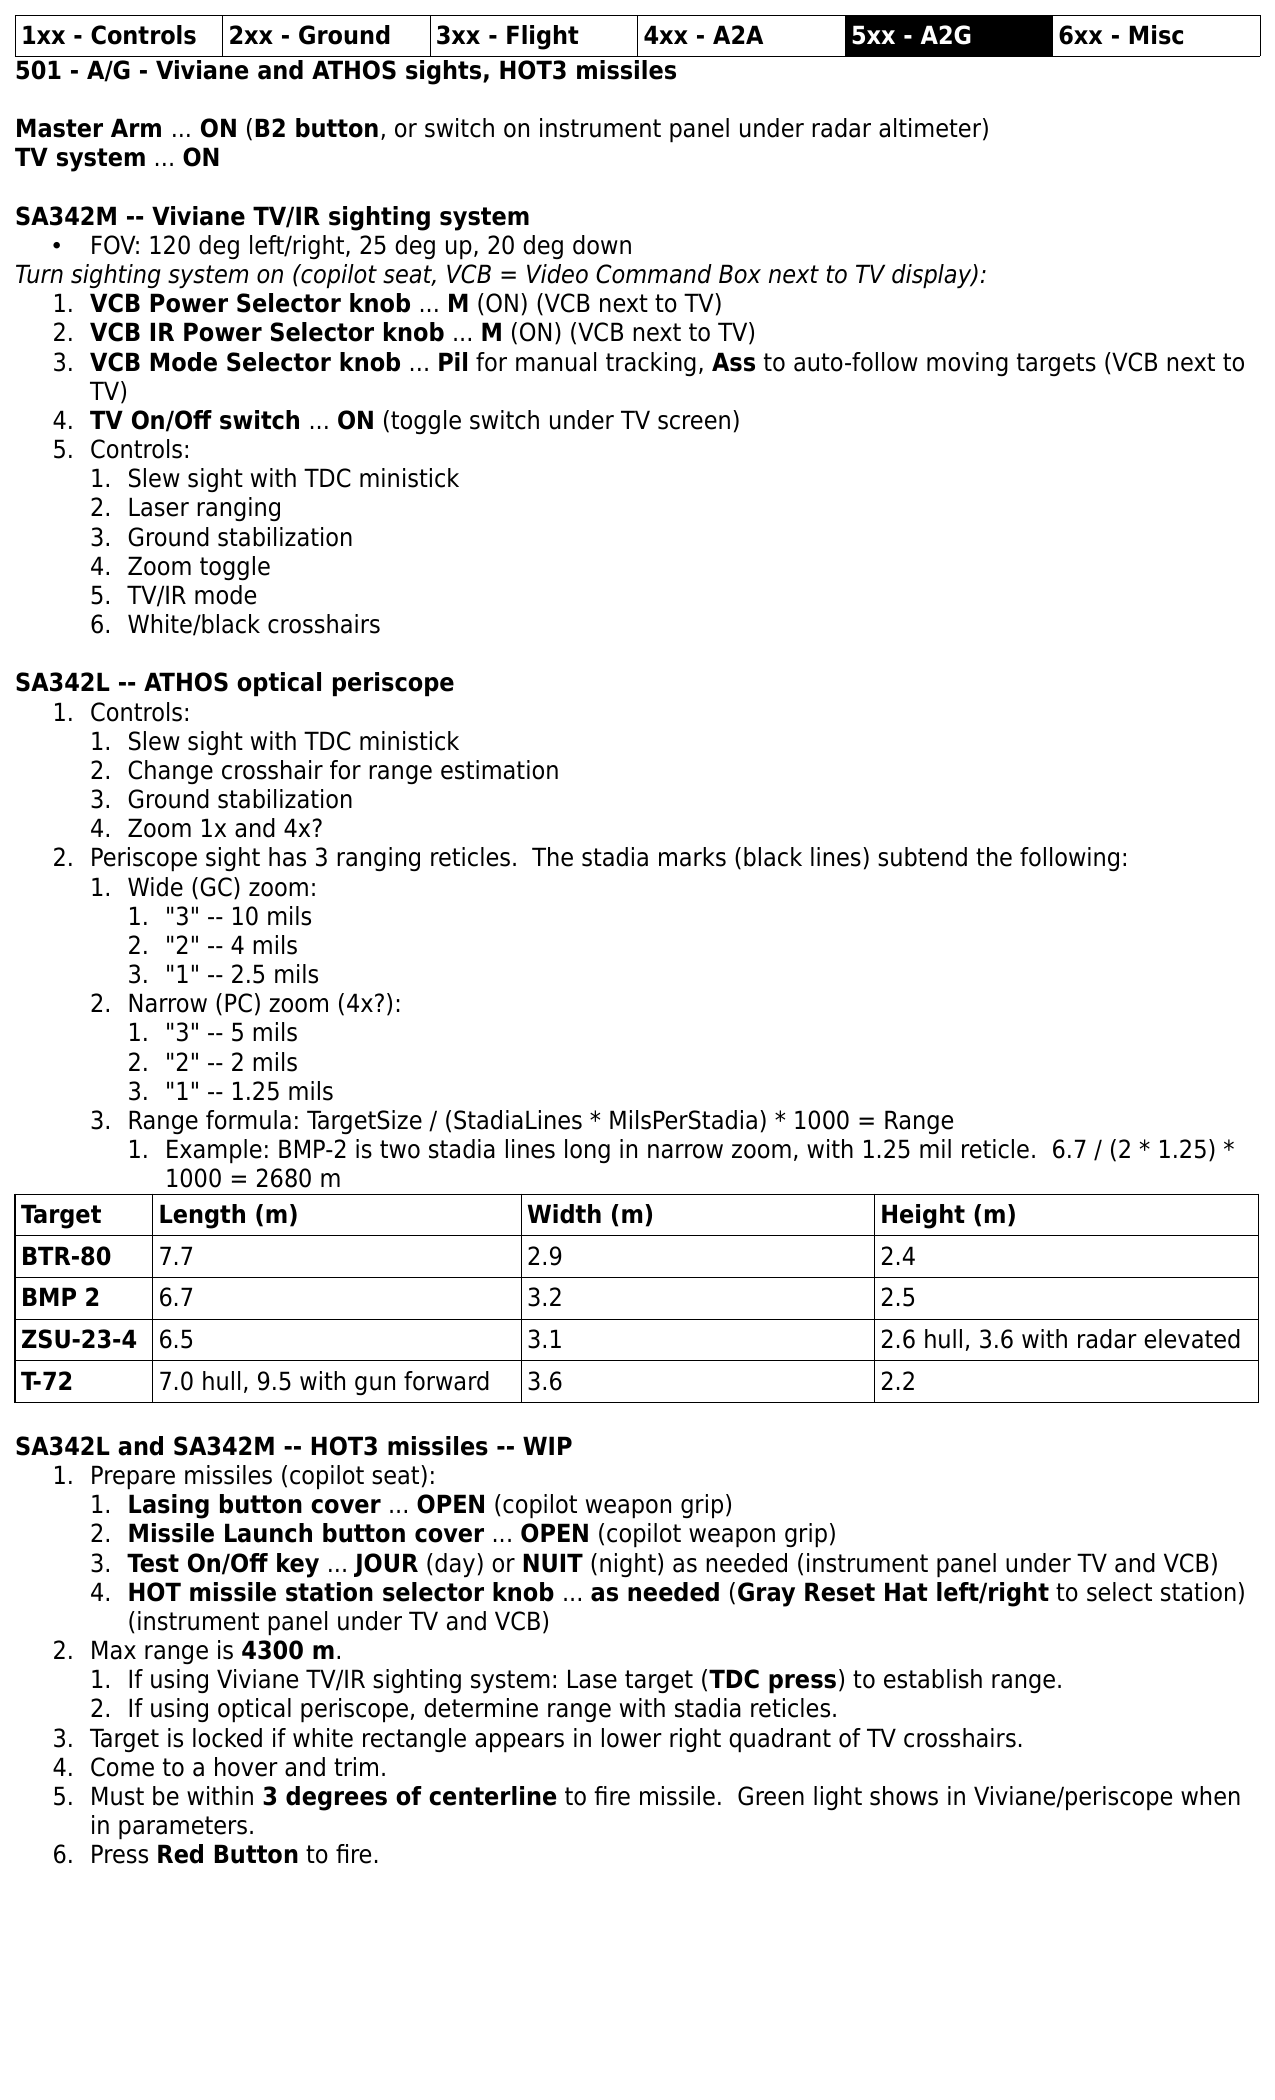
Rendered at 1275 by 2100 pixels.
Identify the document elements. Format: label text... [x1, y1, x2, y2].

table_cell BMP 2 [16, 1278, 152, 1318]
table_cell 3.6 [522, 1361, 874, 1402]
list VCB Mode Selector knob ... Pil for manual tracking, Ass to auto-follow moving targets (VCB next to TV) [52, 348, 1260, 406]
text Turn sighting system on (copilot seat, VCB = Video Command Box next to TV display): [15, 260, 1260, 289]
list Slew sight with TDC ministick [90, 464, 1260, 493]
list If using optical periscope, determine range with stadia reticles. [90, 1694, 1260, 1724]
list TV On/Off switch ... ON (toggle switch under TV screen) [52, 406, 1260, 435]
text Master Arm ... ON (B2 button, or switch on instrument panel under radar altimeter) [15, 114, 1260, 143]
table_cell 2.5 [875, 1278, 1258, 1318]
table_cell 7.7 [153, 1236, 521, 1277]
list Lasing button cover ... OPEN (copilot weapon grip) [90, 1490, 1260, 1519]
table_header 3xx - Flight [431, 16, 637, 56]
list If using Viviane TV/IR sighting system: Lase target (TDC press) to establish range. [90, 1665, 1260, 1694]
list HOT missile station selector knob ... as needed (Gray Reset Hat left/right to select station) (instrument panel under TV and VCB) [90, 1578, 1260, 1636]
table_header 5xx - A2G [846, 16, 1052, 56]
list "3" -- 10 mils [127, 902, 1260, 931]
table_header 1xx - Controls [16, 16, 222, 56]
list TV/IR mode [90, 581, 1260, 610]
table_header 2xx - Ground [223, 16, 430, 56]
list VCB Power Selector knob ... M (ON) (VCB next to TV) [52, 289, 1260, 318]
list Example: BMP-2 is two stadia lines long in narrow zoom, with 1.25 mil reticle. 6.7 / (2 * 1.25) * 1000 = 2680 m [127, 1135, 1260, 1193]
list "1" -- 2.5 mils [127, 960, 1260, 989]
list Must be within 3 degrees of centerline to fire missile. Green light shows in Viviane/periscope when in parameters. [52, 1782, 1260, 1840]
table_cell 3.1 [522, 1320, 874, 1360]
table_cell BTR-80 [16, 1236, 152, 1277]
table_cell 3.2 [522, 1278, 874, 1318]
list Missile Launch button cover ... OPEN (copilot weapon grip) [90, 1519, 1260, 1549]
list "2" -- 2 mils [127, 1048, 1260, 1077]
list Press Red Button to fire. [52, 1840, 1260, 1869]
list White/black crosshairs [90, 610, 1260, 639]
list Change crosshair for range estimation [90, 756, 1260, 785]
table_cell 2.4 [875, 1236, 1258, 1277]
list Range formula: TargetSize / (StadiaLines * MilsPerStadia) * 1000 = Range [90, 1106, 1260, 1135]
list Target is locked if white rectangle appears in lower right quadrant of TV crosshairs. [52, 1724, 1260, 1753]
table_cell 6.7 [153, 1278, 521, 1318]
text 501 - A/G - Viviane and ATHOS sights, HOT3 missiles [15, 57, 1260, 85]
list Zoom toggle [90, 552, 1260, 581]
list Laser ranging [90, 493, 1260, 523]
list Periscope sight has 3 ranging reticles. The stadia marks (black lines) subtend the following: [52, 843, 1260, 873]
table_cell ZSU-23-4 [16, 1320, 152, 1360]
list Controls: [52, 698, 1260, 727]
list Test On/Off key ... JOUR (day) or NUIT (night) as needed (instrument panel under TV and VCB) [90, 1549, 1260, 1578]
table_cell 2.9 [522, 1236, 874, 1277]
list Narrow (PC) zoom (4x?): [90, 989, 1260, 1018]
table_header Target [16, 1195, 152, 1235]
table_header Length (m) [153, 1195, 521, 1235]
text SA342L and SA342M -- HOT3 missiles -- WIP [15, 1432, 1260, 1461]
table_header Height (m) [875, 1195, 1258, 1235]
list "2" -- 4 mils [127, 931, 1260, 960]
table_cell 2.2 [875, 1361, 1258, 1402]
table_cell 2.6 hull, 3.6 with radar elevated [875, 1320, 1258, 1360]
list "3" -- 5 mils [127, 1018, 1260, 1048]
list Ground stabilization [90, 785, 1260, 814]
list Prepare missiles (copilot seat): [52, 1461, 1260, 1490]
table_header 6xx - Misc [1053, 16, 1260, 56]
table_header 4xx - A2A [638, 16, 845, 56]
list Come to a hover and trim. [52, 1753, 1260, 1782]
table_cell 6.5 [153, 1320, 521, 1360]
table_cell 7.0 hull, 9.5 with gun forward [153, 1361, 521, 1402]
list Controls: [52, 435, 1260, 464]
text TV system ... ON [15, 143, 1260, 173]
table_cell T-72 [16, 1361, 152, 1402]
list Ground stabilization [90, 523, 1260, 552]
list VCB IR Power Selector knob ... M (ON) (VCB next to TV) [52, 318, 1260, 348]
list "1" -- 1.25 mils [127, 1077, 1260, 1106]
list FOV: 120 deg left/right, 25 deg up, 20 deg down [52, 231, 1260, 260]
text SA342L -- ATHOS optical periscope [15, 668, 1260, 698]
list Slew sight with TDC ministick [90, 727, 1260, 756]
list Wide (GC) zoom: [90, 873, 1260, 902]
table_header Width (m) [522, 1195, 874, 1235]
list Zoom 1x and 4x? [90, 814, 1260, 843]
list Max range is 4300 m. [52, 1636, 1260, 1665]
text SA342M -- Viviane TV/IR sighting system [15, 202, 1260, 231]
